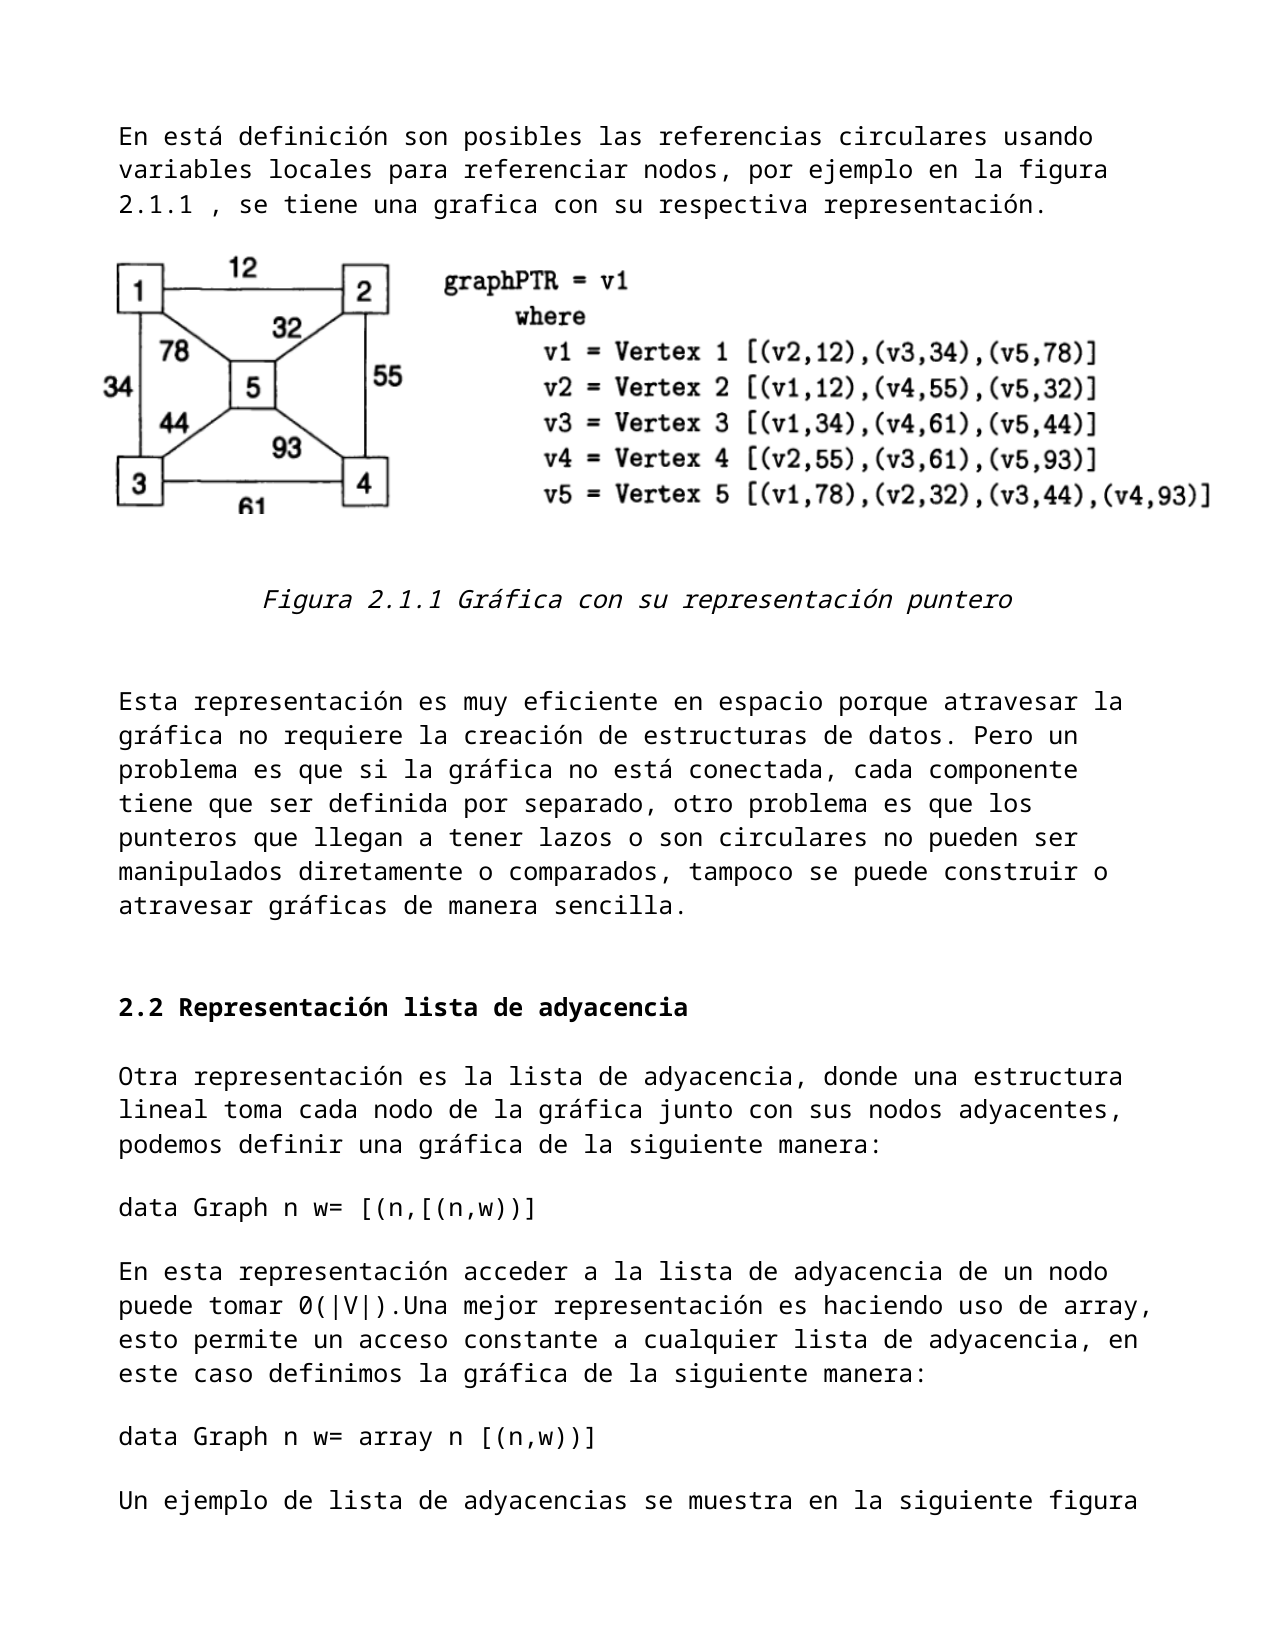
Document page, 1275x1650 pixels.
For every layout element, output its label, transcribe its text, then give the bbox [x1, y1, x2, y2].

text En esta representación acceder a la lista de adyacencia de un nodo puede tomar 0(|V|).Una mejor representación es haciendo uso de array, esto permite un acceso constante a cualquier lista de adyacencia, en este caso definimos la gráfica de la siguiente manera: [118, 1253, 1157, 1389]
text data Graph n w= array n [(n,w))] [118, 1419, 1157, 1453]
picture [78, 222, 422, 514]
text Un ejemplo de lista de adyacencias se muestra en la siguiente figura [118, 1483, 1157, 1517]
text Figura 2.1.1 Gráfica con su representación puntero [118, 581, 1157, 615]
text 2.2 Representación lista de adyacencia [118, 990, 1157, 1024]
text En está definición son posibles las referencias circulares usando variables locales para referenciar nodos, por ejemplo en la figura 2.1.1 , se tiene una grafica con su respectiva representación. [118, 118, 1157, 220]
picture [442, 259, 1224, 516]
text Otra representación es la lista de adyacencia, donde una estructura lineal toma cada nodo de la gráfica junto con sus nodos adyacentes, podemos definir una gráfica de la siguiente manera: [118, 1058, 1157, 1160]
text data Graph n w= [(n,[(n,w))] [118, 1190, 1157, 1224]
text Esta representación es muy eficiente en espacio porque atravesar la gráfica no requiere la creación de estructuras de datos. Pero un problema es que si la gráfica no está conectada, cada componente tiene que ser definida por separado, otro problema es que los punteros que llegan a tener lazos o son circulares no pueden ser manipulados diretamente o comparados, tampoco se puede construir o atravesar gráficas de manera sencilla. [118, 683, 1157, 922]
